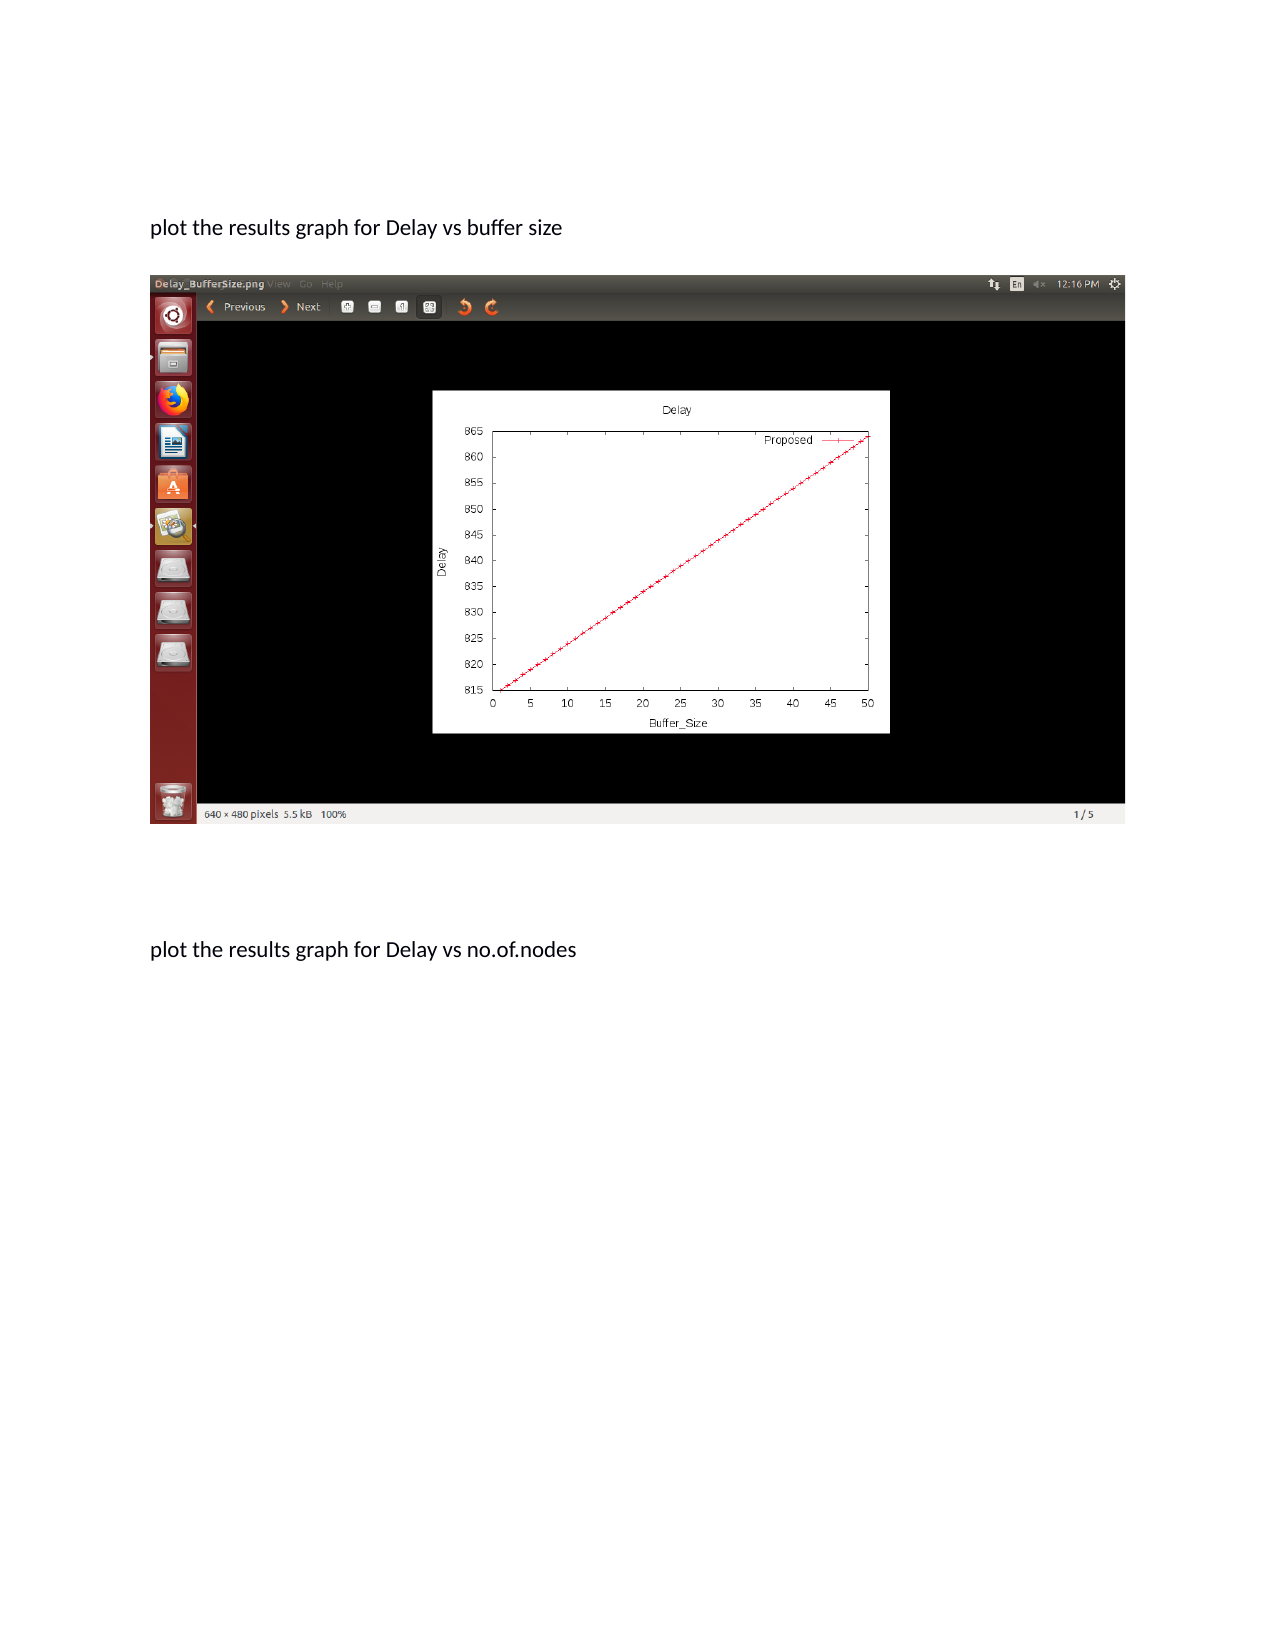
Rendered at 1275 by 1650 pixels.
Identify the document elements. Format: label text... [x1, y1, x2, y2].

picture [150, 275, 1125, 824]
text plot the results graph for Delay vs no.of.nodes [150, 935, 1125, 963]
text plot the results graph for Delay vs buffer size [150, 213, 1125, 241]
